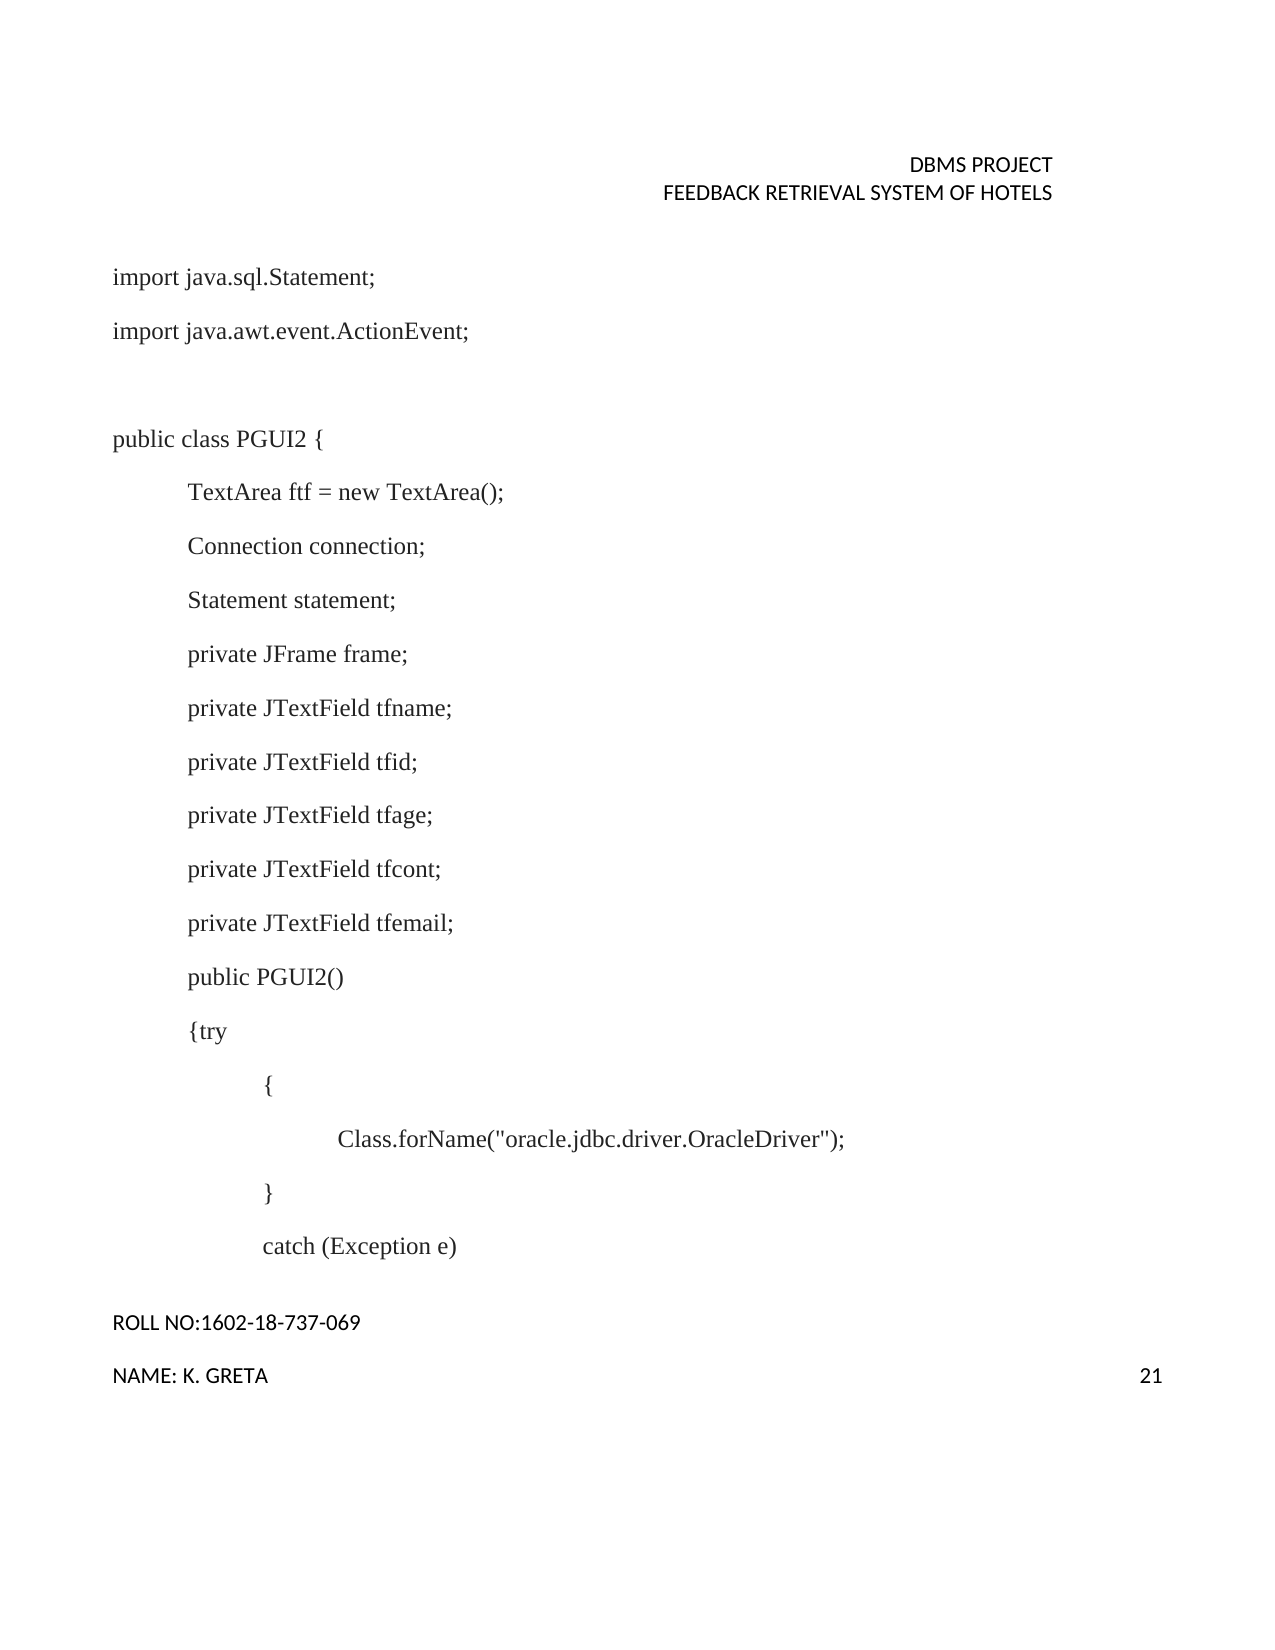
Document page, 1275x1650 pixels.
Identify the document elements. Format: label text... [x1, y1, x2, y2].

text Connection connection; [112, 531, 1162, 560]
text } [112, 1178, 1162, 1206]
text public PGUI2() [112, 962, 1162, 991]
text private JTextField tfemail; [112, 908, 1162, 937]
text Class.forName("oracle.jdbc.driver.OracleDriver"); [112, 1124, 1162, 1152]
text private JTextField tfage; [112, 801, 1162, 829]
text catch (Exception e) [112, 1231, 1162, 1260]
text private JTextField tfname; [112, 693, 1162, 722]
text TextArea ftf = new TextArea(); [112, 477, 1162, 506]
text public class PGUI2 { [112, 424, 1162, 452]
text private JTextField tfcont; [112, 854, 1162, 883]
text { [112, 1070, 1162, 1099]
text private JFrame frame; [112, 639, 1162, 668]
text private JTextField tfid; [112, 747, 1162, 776]
text {try [112, 1016, 1162, 1045]
text import java.sql.Statement; [112, 262, 1162, 291]
text Statement statement; [112, 585, 1162, 614]
text import java.awt.event.ActionEvent; [112, 316, 1162, 345]
